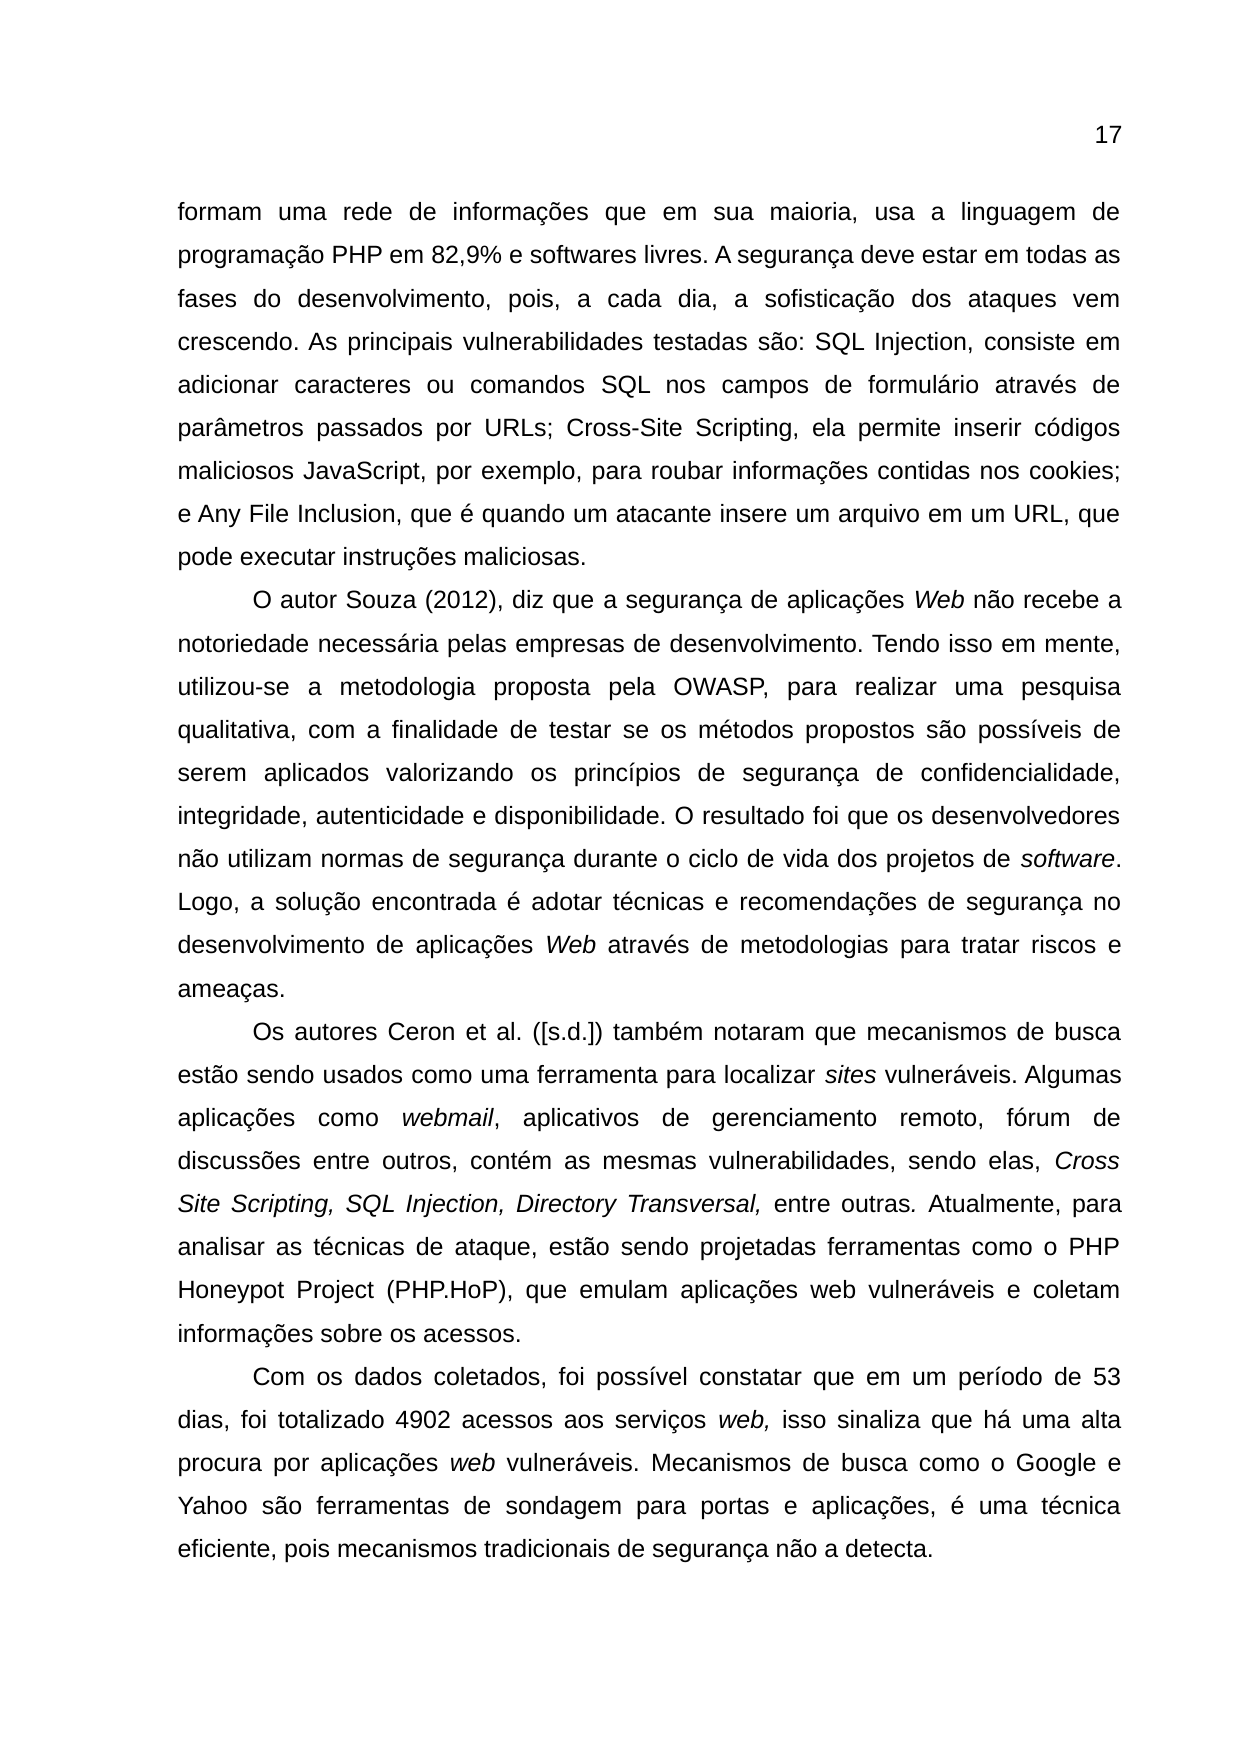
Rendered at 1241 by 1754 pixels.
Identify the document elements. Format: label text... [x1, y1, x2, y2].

text Os autores Ceron et al. ([s.d.]) também notaram que mecanismos de busca estão sendo usados como uma ferramenta para localizar sites vulneráveis. Algumas aplicações como webmail, aplicativos de gerenciamento remoto, fórum de discussões entre outros, contém as mesmas vulnerabilidades, sendo elas, Cross Site Scripting, SQL Injection, Directory Transversal, entre outras. Atualmente, para analisar as técnicas de ataque, estão sendo projetadas ferramentas como o PHP Honeypot Project (PHP.HoP), que emulam aplicações web vulneráveis e coletam informações sobre os acessos. [177, 1017, 1122, 1347]
text formam uma rede de informações que em sua maioria, usa a linguagem de programação PHP em 82,9% e softwares livres. A segurança deve estar em todas as fases do desenvolvimento, pois, a cada dia, a sofisticação dos ataques vem crescendo. As principais vulnerabilidades testadas são: SQL Injection, consiste em adicionar caracteres ou comandos SQL nos campos de formulário através de parâmetros passados por URLs; Cross-Site Scripting, ela permite inserir códigos maliciosos JavaScript, por exemplo, para roubar informações contidas nos cookies; e Any File Inclusion, que é quando um atacante insere um arquivo em um URL, que pode executar instruções maliciosas. [177, 197, 1122, 571]
text O autor Souza (2012), diz que a segurança de aplicações Web não recebe a notoriedade necessária pelas empresas de desenvolvimento. Tendo isso em mente, utilizou-se a metodologia proposta pela OWASP, para realizar uma pesquisa qualitativa, com a finalidade de testar se os métodos propostos são possíveis de serem aplicados valorizando os princípios de segurança de confidencialidade, integridade, autenticidade e disponibilidade. O resultado foi que os desenvolvedores não utilizam normas de segurança durante o ciclo de vida dos projetos de software. Logo, a solução encontrada é adotar técnicas e recomendações de segurança no desenvolvimento de aplicações Web através de metodologias para tratar riscos e ameaças. [177, 586, 1122, 1002]
text Com os dados coletados, foi possível constatar que em um período de 53 dias, foi totalizado 4902 acessos aos serviços web, isso sinaliza que há uma alta procura por aplicações web vulneráveis. Mecanismos de busca como o Google e Yahoo são ferramentas de sondagem para portas e aplicações, é uma técnica eficiente, pois mecanismos tradicionais de segurança não a detecta. [177, 1362, 1122, 1563]
